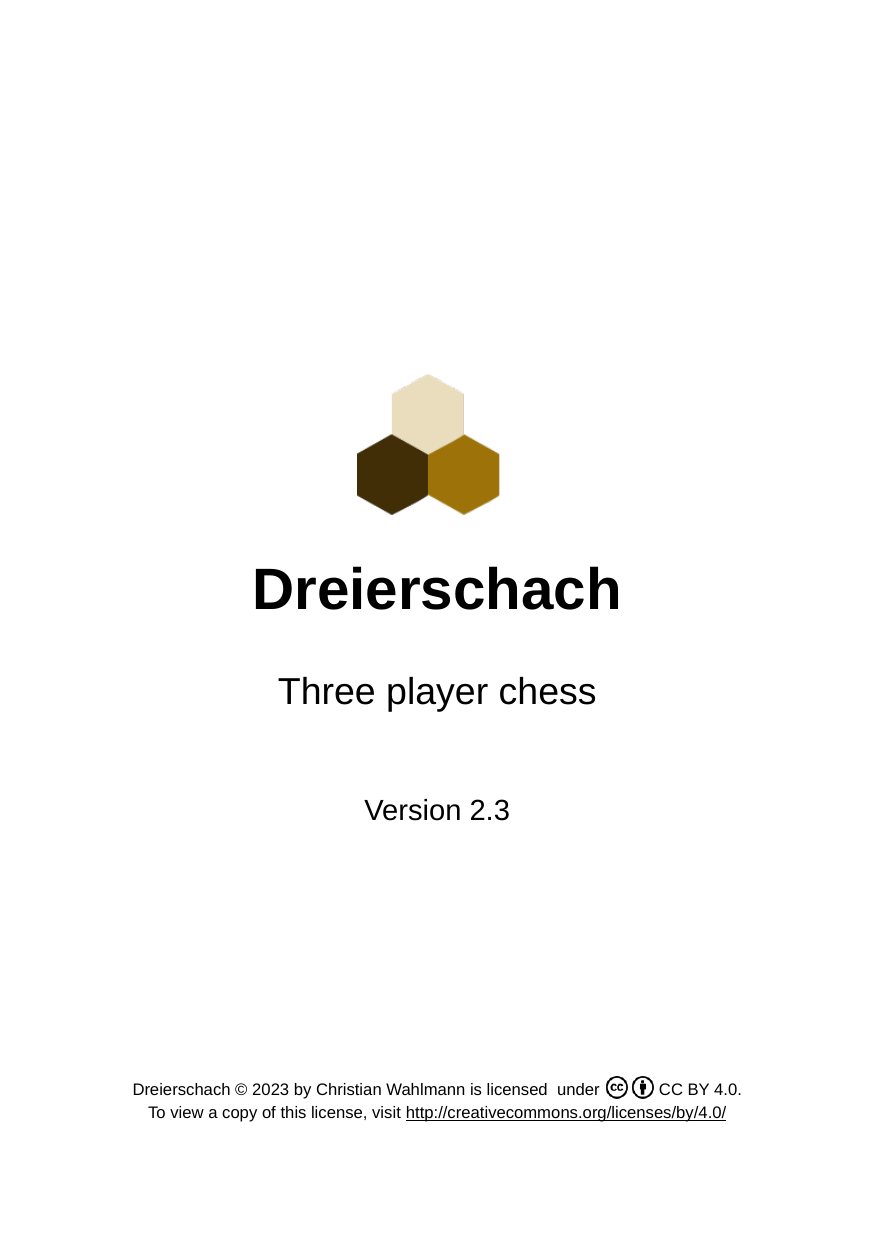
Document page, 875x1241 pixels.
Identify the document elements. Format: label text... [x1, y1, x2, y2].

subtitle Version 2.3 [118, 793, 756, 826]
subtitle Three player chess [118, 669, 756, 755]
title Dreierschach [118, 554, 756, 622]
picture [357, 374, 500, 517]
picture [604, 1074, 655, 1100]
